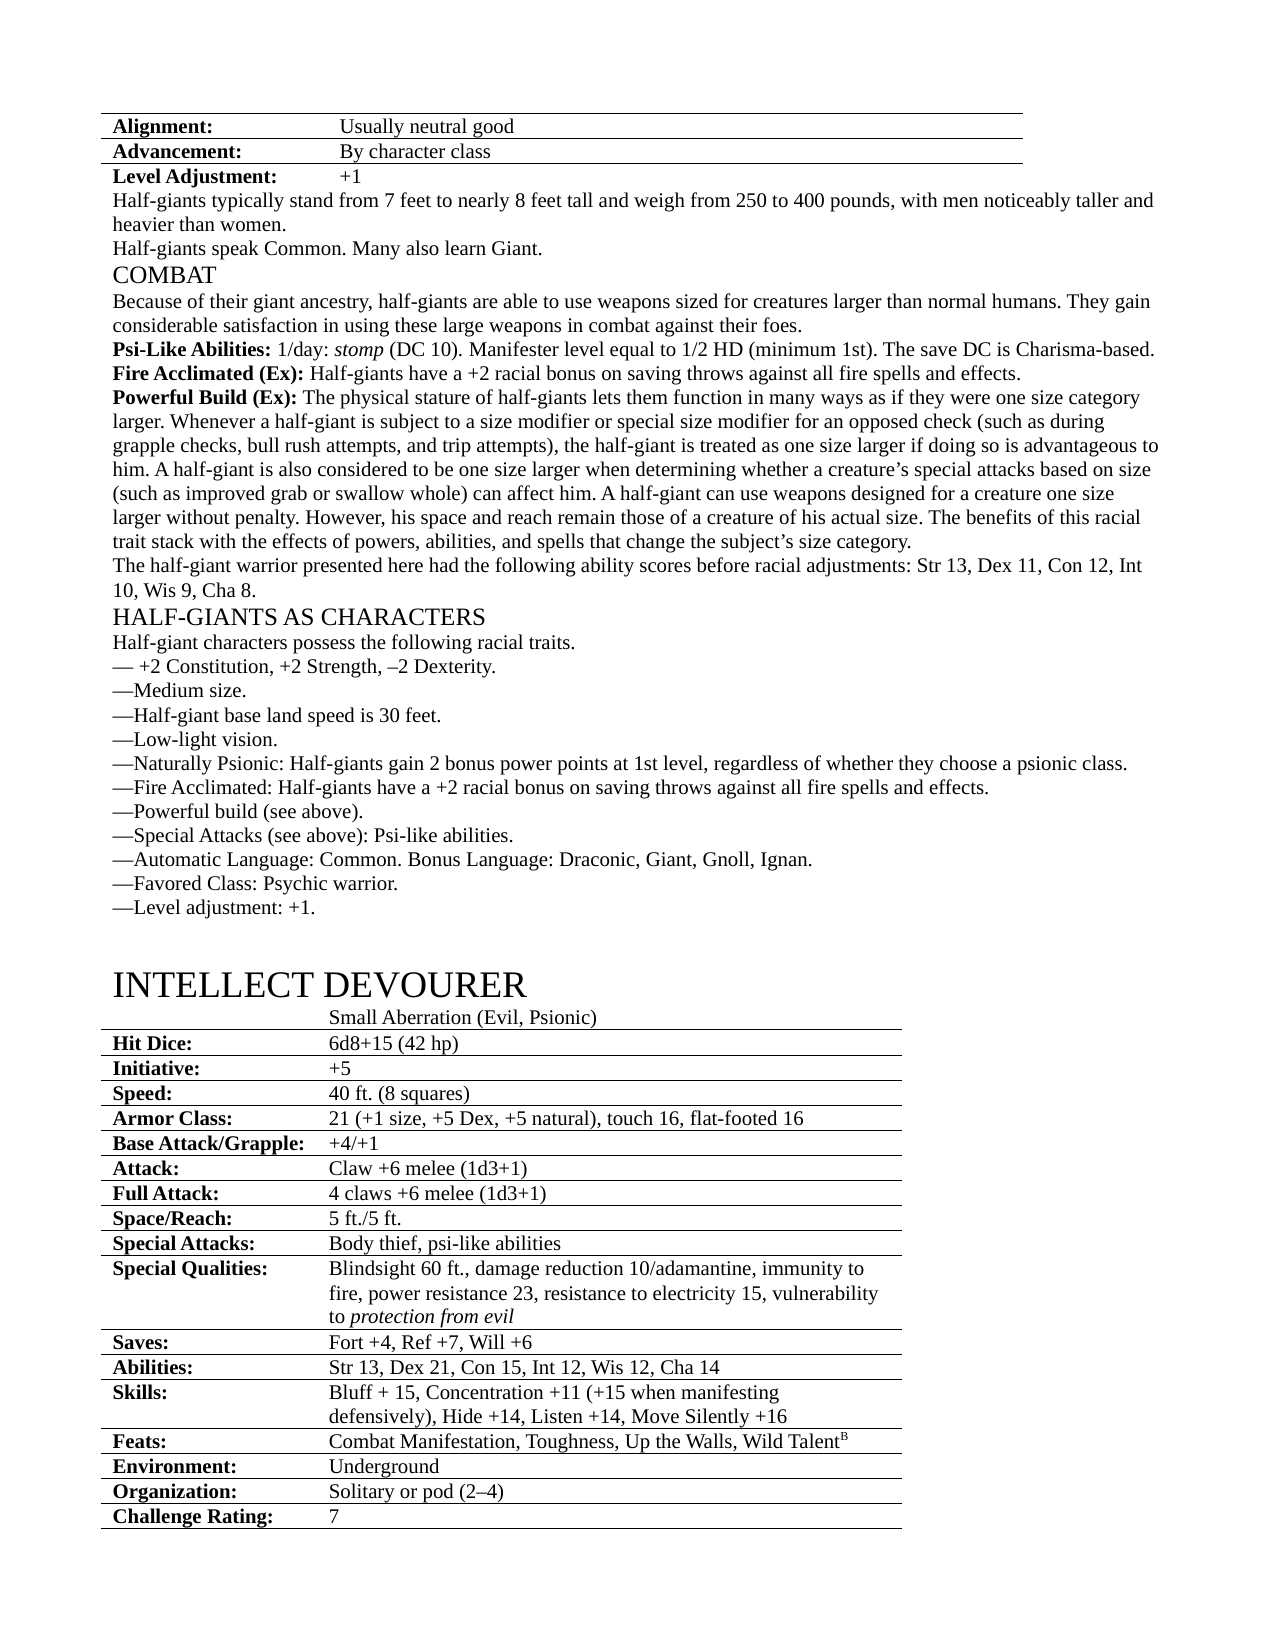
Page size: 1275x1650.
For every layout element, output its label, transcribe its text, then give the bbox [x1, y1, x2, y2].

table_cell Special Attacks: [101, 1231, 317, 1255]
table_cell +1 [328, 164, 1022, 188]
text —Half-giant base land speed is 30 feet. [112, 702, 1162, 727]
table_cell Body thief, psi-like abilities [318, 1231, 902, 1255]
table_cell Fort +4, Ref +7, Will +6 [318, 1330, 902, 1354]
table_cell Feats: [101, 1429, 317, 1453]
table_cell Bluff + 15, Concentration +11 (+15 when manifesting defensively), Hide +14, Listen +14, Move Silently +16 [318, 1380, 902, 1428]
subtitle COMBAT [112, 260, 1162, 289]
table_cell Alignment: [101, 114, 328, 138]
table_cell Speed: [101, 1081, 317, 1105]
text —Favored Class: Psychic warrior. [112, 871, 1162, 895]
table_cell Underground [318, 1454, 902, 1478]
table_cell Str 13, Dex 21, Con 15, Int 12, Wis 12, Cha 14 [318, 1355, 902, 1379]
table_cell Space/Reach: [101, 1206, 317, 1230]
table_cell Abilities: [101, 1355, 317, 1379]
text INTELLECT DEVOURER [112, 962, 1162, 1005]
text Half-giants typically stand from 7 feet to nearly 8 feet tall and weigh from 250 to 400 pounds, with men noticeably taller and heavier than women. [112, 188, 1162, 236]
table_cell 4 claws +6 melee (1d3+1) [318, 1181, 902, 1205]
table_cell Attack: [101, 1156, 317, 1180]
text —Naturally Psionic: Half-giants gain 2 bonus power points at 1st level, regardless of whether they choose a psionic class. [112, 751, 1162, 775]
table_cell Blindsight 60 ft., damage reduction 10/adamantine, immunity to fire, power resistance 23, resistance to electricity 15, vulnerability to protection from evil [318, 1256, 902, 1328]
table_cell Combat Manifestation, Toughness, Up the Walls, Wild TalentB [318, 1429, 902, 1453]
text Powerful Build (Ex): The physical stature of half-giants lets them function in many ways as if they were one size category larger. Whenever a half-giant is subject to a size modifier or special size modifier for an opposed check (such as during grapple checks, bull rush attempts, and trip attempts), the half-giant is treated as one size larger if doing so is advantageous to him. A half-giant is also considered to be one size larger when determining whether a creature’s special attacks based on size (such as improved grab or swallow whole) can affect him. A half-giant can use weapons designed for a creature one size larger without penalty. However, his space and reach remain those of a creature of his actual size. The benefits of this racial trait stack with the effects of powers, abilities, and spells that change the subject’s size category. [112, 385, 1162, 553]
text —Fire Acclimated: Half-giants have a +2 racial bonus on saving throws against all fire spells and effects. [112, 775, 1162, 799]
table_cell +4/+1 [318, 1131, 902, 1155]
table_cell Solitary or pod (2–4) [318, 1479, 902, 1503]
table_cell Special Qualities: [101, 1256, 317, 1328]
table_cell 21 (+1 size, +5 Dex, +5 natural), touch 16, flat-footed 16 [318, 1106, 902, 1130]
table_cell Full Attack: [101, 1181, 317, 1205]
subtitle HALF-GIANTS AS CHARACTERS [112, 602, 1162, 630]
table_cell Level Adjustment: [101, 164, 328, 188]
text — +2 Constitution, +2 Strength, –2 Dexterity. [112, 654, 1162, 678]
table_cell Organization: [101, 1479, 317, 1503]
table_cell Challenge Rating: [101, 1504, 317, 1528]
table_cell Usually neutral good [328, 114, 1022, 138]
text Half-giant characters possess the following racial traits. [112, 630, 1162, 654]
table_cell 5 ft./5 ft. [318, 1206, 902, 1230]
table_cell Armor Class: [101, 1106, 317, 1130]
text —Level adjustment: +1. [112, 895, 1162, 919]
table_cell Environment: [101, 1454, 317, 1478]
text —Automatic Language: Common. Bonus Language: Draconic, Giant, Gnoll, Ignan. [112, 847, 1162, 871]
table_cell By character class [328, 139, 1022, 163]
table_header Small Aberration (Evil, Psionic) [318, 1005, 902, 1029]
table_cell Base Attack/Grapple: [101, 1131, 317, 1155]
table_header [101, 1005, 317, 1029]
text —Powerful build (see above). [112, 799, 1162, 823]
text —Medium size. [112, 678, 1162, 702]
table_cell Saves: [101, 1330, 317, 1354]
table_cell Skills: [101, 1380, 317, 1428]
table_cell 6d8+15 (42 hp) [318, 1030, 902, 1054]
text Fire Acclimated (Ex): Half-giants have a +2 racial bonus on saving throws against all fire spells and effects. [112, 361, 1162, 385]
table_cell 7 [318, 1504, 902, 1528]
table_cell Hit Dice: [101, 1030, 317, 1054]
text Because of their giant ancestry, half-giants are able to use weapons sized for creatures larger than normal humans. They gain considerable satisfaction in using these large weapons in combat against their foes. [112, 289, 1162, 337]
text Half-giants speak Common. Many also learn Giant. [112, 236, 1162, 260]
text —Special Attacks (see above): Psi-like abilities. [112, 823, 1162, 847]
table_cell Advancement: [101, 139, 328, 163]
table_cell Claw +6 melee (1d3+1) [318, 1156, 902, 1180]
table_cell Initiative: [101, 1056, 317, 1079]
text Psi-Like Abilities: 1/day: stomp (DC 10). Manifester level equal to 1/2 HD (minimum 1st). The save DC is Charisma-based. [112, 337, 1162, 361]
table_cell 40 ft. (8 squares) [318, 1081, 902, 1105]
text —Low-light vision. [112, 727, 1162, 751]
table_cell +5 [318, 1056, 902, 1079]
text The half-giant warrior presented here had the following ability scores before racial adjustments: Str 13, Dex 11, Con 12, Int 10, Wis 9, Cha 8. [112, 553, 1162, 602]
